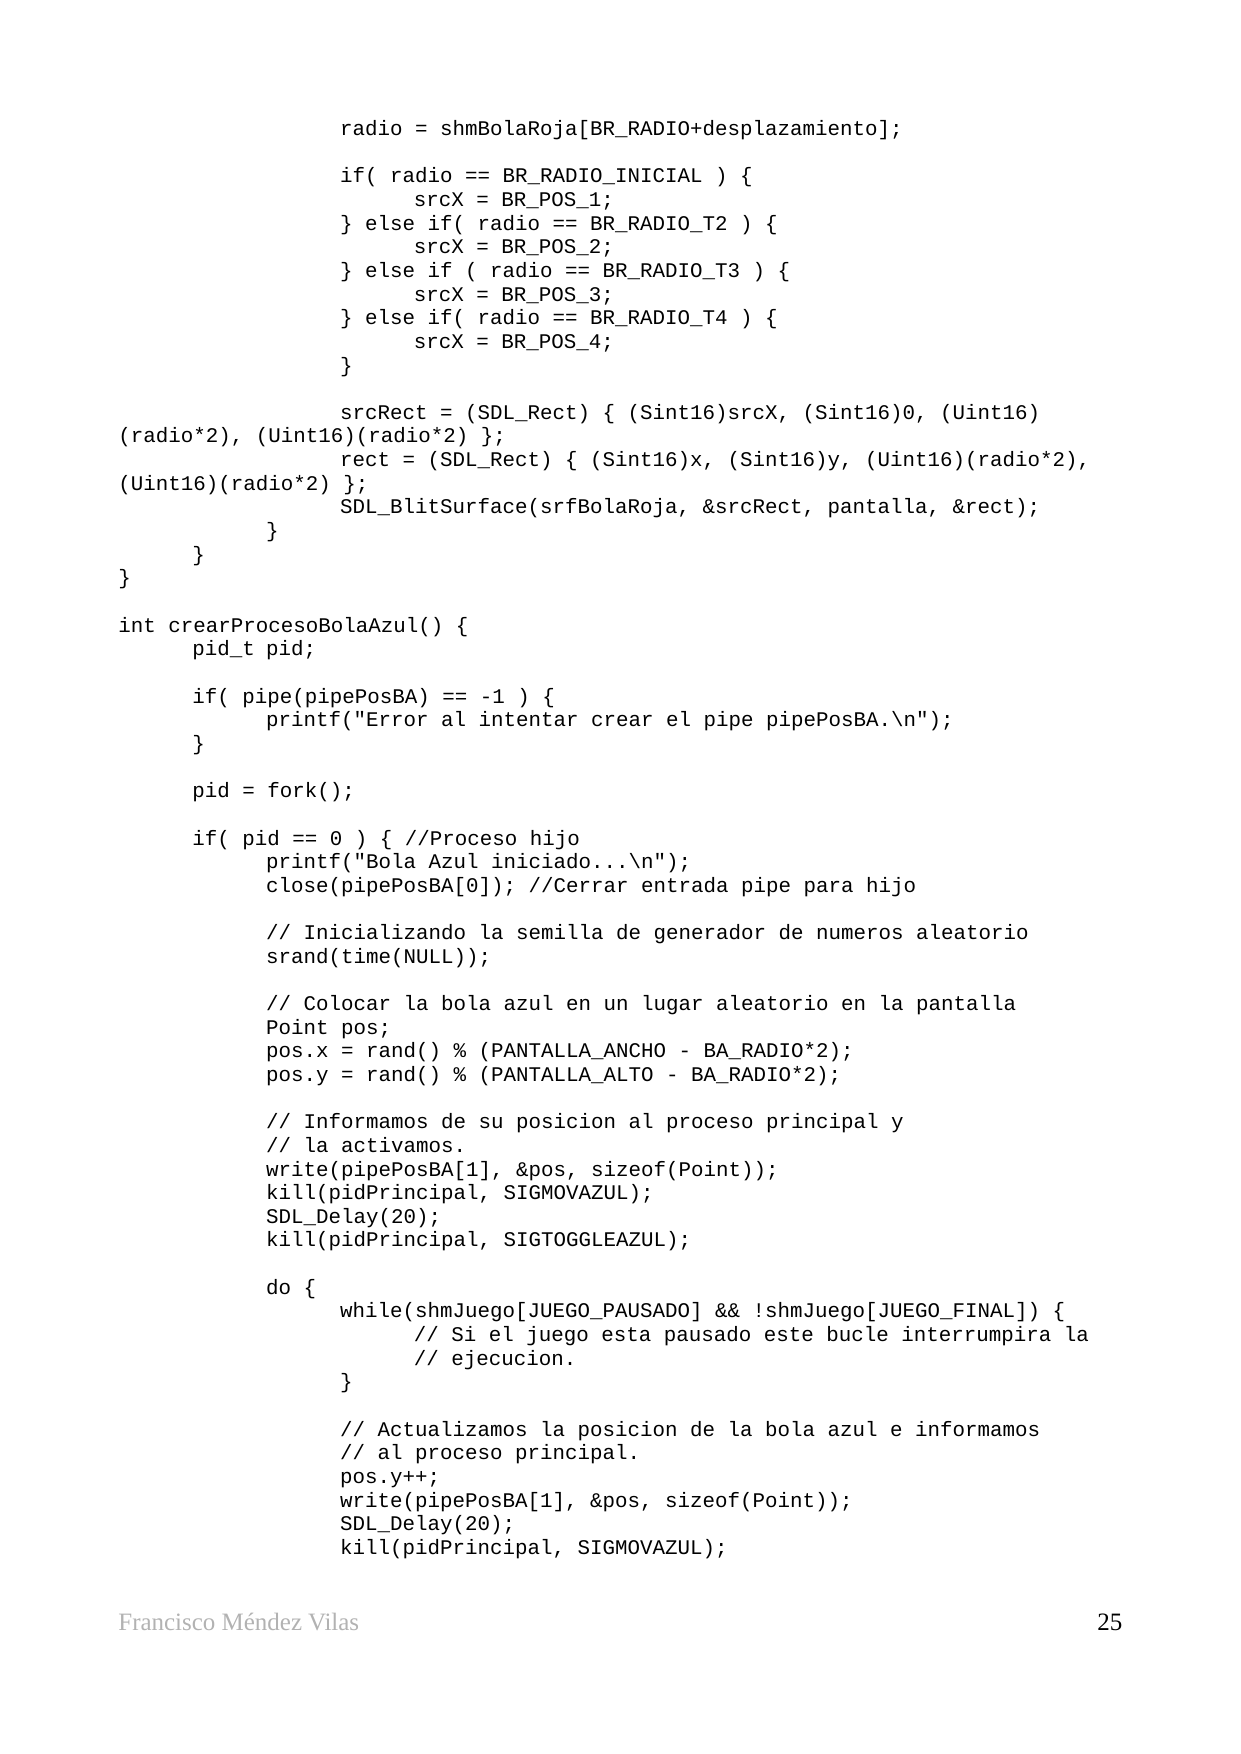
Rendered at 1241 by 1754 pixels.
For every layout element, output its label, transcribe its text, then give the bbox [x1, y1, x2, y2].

text // Si el juego esta pausado este bucle interrumpira la [118, 1324, 1122, 1348]
text SDL_Delay(20); [118, 1206, 1122, 1229]
text srcRect = (SDL_Rect) { (Sint16)srcX, (Sint16)0, (Uint16)(radio*2), (Uint16)(radio*2) }; [118, 402, 1122, 449]
text srcX = BR_POS_4; [118, 331, 1122, 354]
text } [118, 520, 1122, 544]
text pos.y++; [118, 1466, 1122, 1489]
text } [118, 567, 1122, 591]
text } [118, 733, 1122, 757]
text int crearProcesoBolaAzul() { [118, 615, 1122, 638]
text if( radio == BR_RADIO_INICIAL ) { [118, 165, 1122, 189]
text // la activamos. [118, 1135, 1122, 1158]
text SDL_BlitSurface(srfBolaRoja, &srcRect, pantalla, &rect); [118, 496, 1122, 520]
text } else if( radio == BR_RADIO_T2 ) { [118, 213, 1122, 236]
text // Colocar la bola azul en un lugar aleatorio en la pantalla [118, 993, 1122, 1017]
text srcX = BR_POS_3; [118, 284, 1122, 307]
text kill(pidPrincipal, SIGMOVAZUL); [118, 1537, 1122, 1561]
text srand(time(NULL)); [118, 946, 1122, 969]
text kill(pidPrincipal, SIGTOGGLEAZUL); [118, 1229, 1122, 1253]
text printf("Error al intentar crear el pipe pipePosBA.\n"); [118, 709, 1122, 733]
text do { [118, 1277, 1122, 1300]
text kill(pidPrincipal, SIGMOVAZUL); [118, 1182, 1122, 1206]
text } else if ( radio == BR_RADIO_T3 ) { [118, 260, 1122, 284]
text write(pipePosBA[1], &pos, sizeof(Point)); [118, 1158, 1122, 1182]
text if( pipe(pipePosBA) == -1 ) { [118, 686, 1122, 709]
text } [118, 544, 1122, 567]
text pos.x = rand() % (PANTALLA_ANCHO - BA_RADIO*2); [118, 1040, 1122, 1064]
text // ejecucion. [118, 1348, 1122, 1371]
text radio = shmBolaRoja[BR_RADIO+desplazamiento]; [118, 118, 1122, 142]
text rect = (SDL_Rect) { (Sint16)x, (Sint16)y, (Uint16)(radio*2), (Uint16)(radio*2) }; [118, 449, 1122, 496]
text close(pipePosBA[0]); //Cerrar entrada pipe para hijo [118, 875, 1122, 898]
text pos.y = rand() % (PANTALLA_ALTO - BA_RADIO*2); [118, 1064, 1122, 1088]
text SDL_Delay(20); [118, 1513, 1122, 1537]
text if( pid == 0 ) { //Proceso hijo [118, 827, 1122, 851]
text write(pipePosBA[1], &pos, sizeof(Point)); [118, 1489, 1122, 1513]
text srcX = BR_POS_2; [118, 236, 1122, 260]
text } [118, 1371, 1122, 1395]
text // Actualizamos la posicion de la bola azul e informamos [118, 1419, 1122, 1442]
text // Inicializando la semilla de generador de numeros aleatorio [118, 922, 1122, 946]
text // Informamos de su posicion al proceso principal y [118, 1111, 1122, 1135]
text printf("Bola Azul iniciado...\n"); [118, 851, 1122, 875]
text while(shmJuego[JUEGO_PAUSADO] && !shmJuego[JUEGO_FINAL]) { [118, 1300, 1122, 1324]
text pid = fork(); [118, 780, 1122, 804]
text // al proceso principal. [118, 1442, 1122, 1466]
text } [118, 354, 1122, 378]
text pid_t pid; [118, 638, 1122, 662]
text srcX = BR_POS_1; [118, 189, 1122, 213]
text } else if( radio == BR_RADIO_T4 ) { [118, 307, 1122, 331]
text Point pos; [118, 1017, 1122, 1040]
